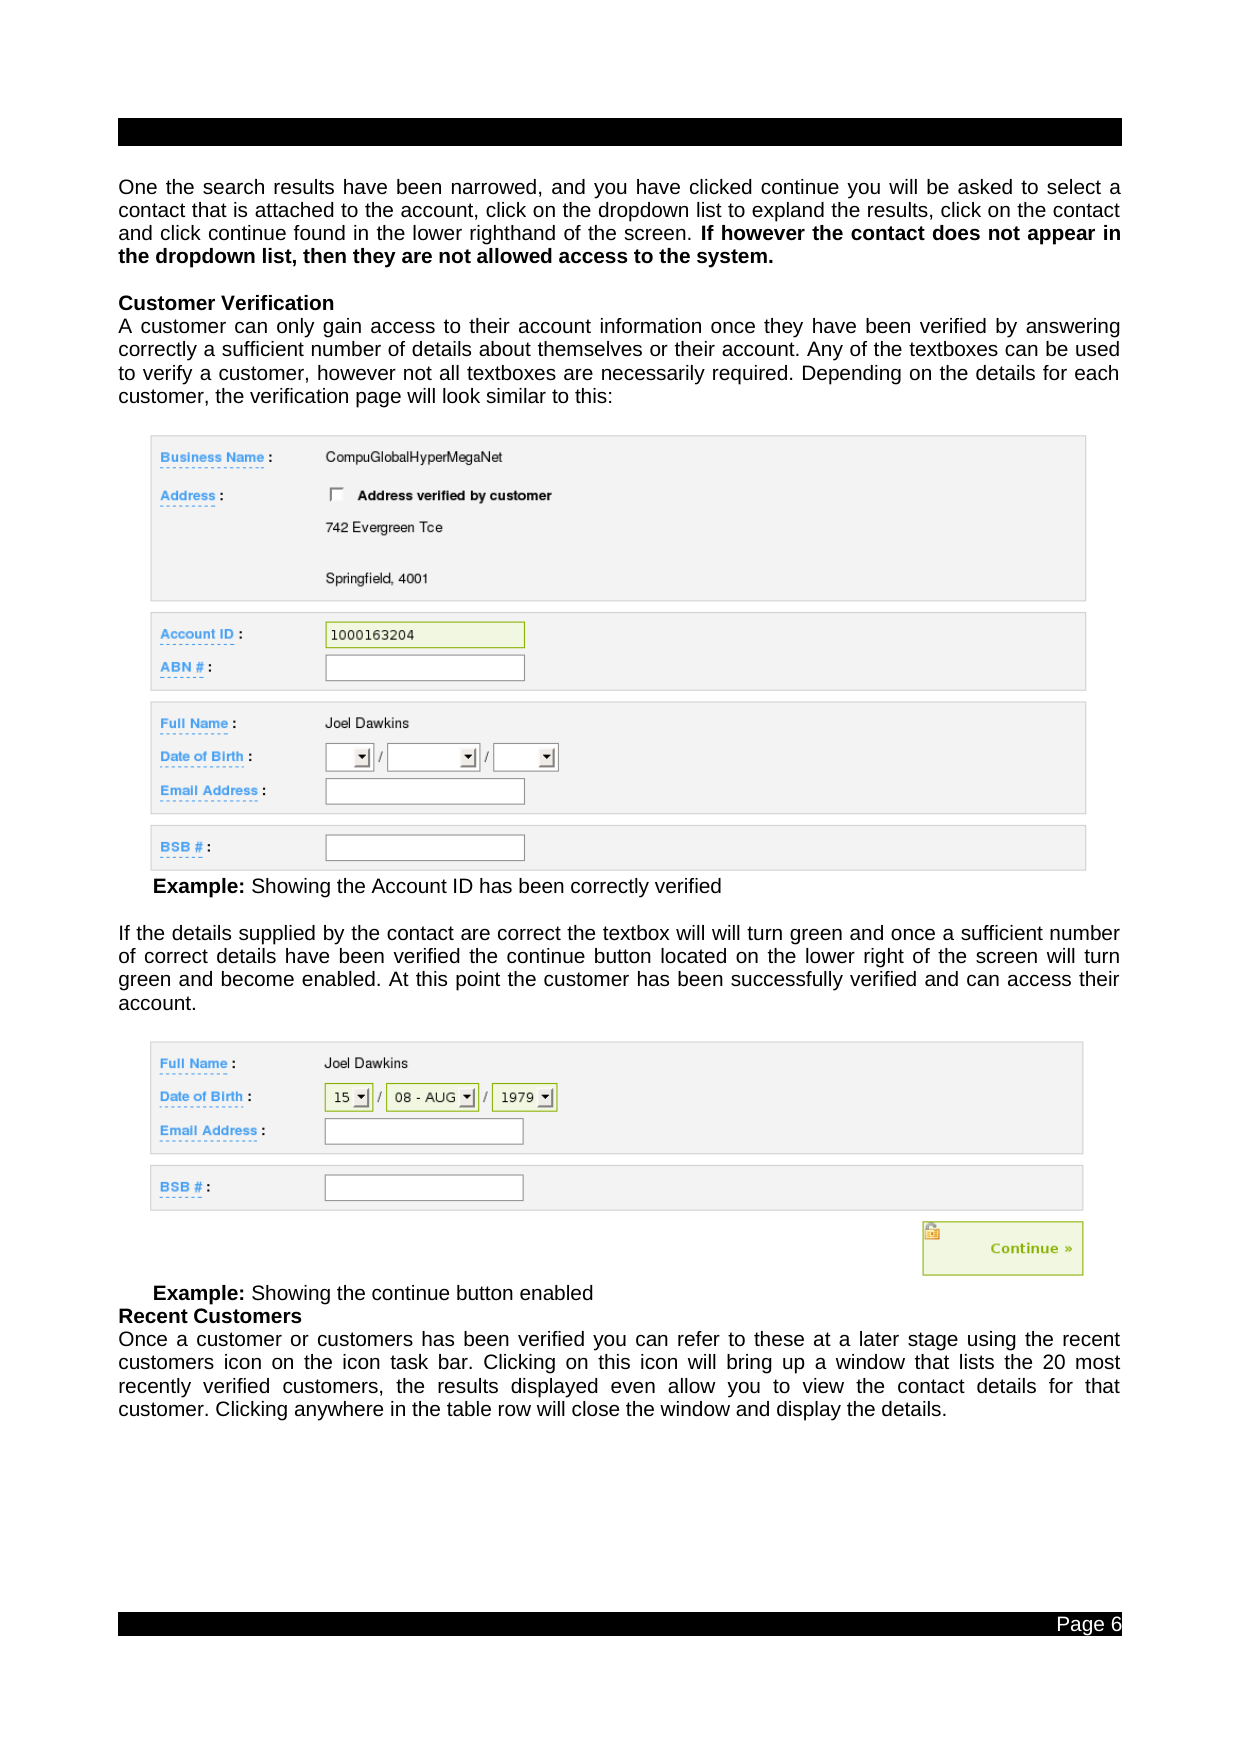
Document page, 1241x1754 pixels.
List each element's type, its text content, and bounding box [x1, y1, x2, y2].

text Example: Showing the continue button enabled [118, 1014, 1122, 1304]
text Customer Verification [118, 291, 1122, 315]
text If the details supplied by the contact are correct the textbox will will turn green and once a sufficient number of correct details have been verified the continue button located on the lower right of the screen will turn green and become enabled. At this point the customer has been successfully verified and can access their account. [118, 921, 1122, 1014]
text Example: Showing the Account ID has been correctly verified [118, 431, 1122, 898]
text Once a customer or customers has been verified you can refer to these at a later stage using the recent customers icon on the icon task bar. Clicking on this icon will bring up a window that lists the 20 most recently verified customers, the results displayed even allow you to view the contact details for that customer. Clicking anywhere in the table row will close the window and display the details. [118, 1328, 1122, 1421]
text One the search results have been narrowed, and you have clicked continue you will be asked to select a contact that is attached to the account, click on the dropdown list to expland the results, click on the contact and click continue found in the lower righthand of the screen. If however the contact does not appear in the dropdown list, then they are not allowed access to the system. [118, 175, 1122, 268]
picture [129, 1034, 1094, 1282]
picture [141, 430, 1099, 875]
text Recent Customers [118, 1304, 1122, 1328]
text A customer can only gain access to their account information once they have been verified by answering correctly a sufficient number of details about themselves or their account. Any of the textboxes can be used to verify a customer, however not all textboxes are necessarily required. Depending on the details for each customer, the verification page will look similar to this: [118, 315, 1122, 408]
